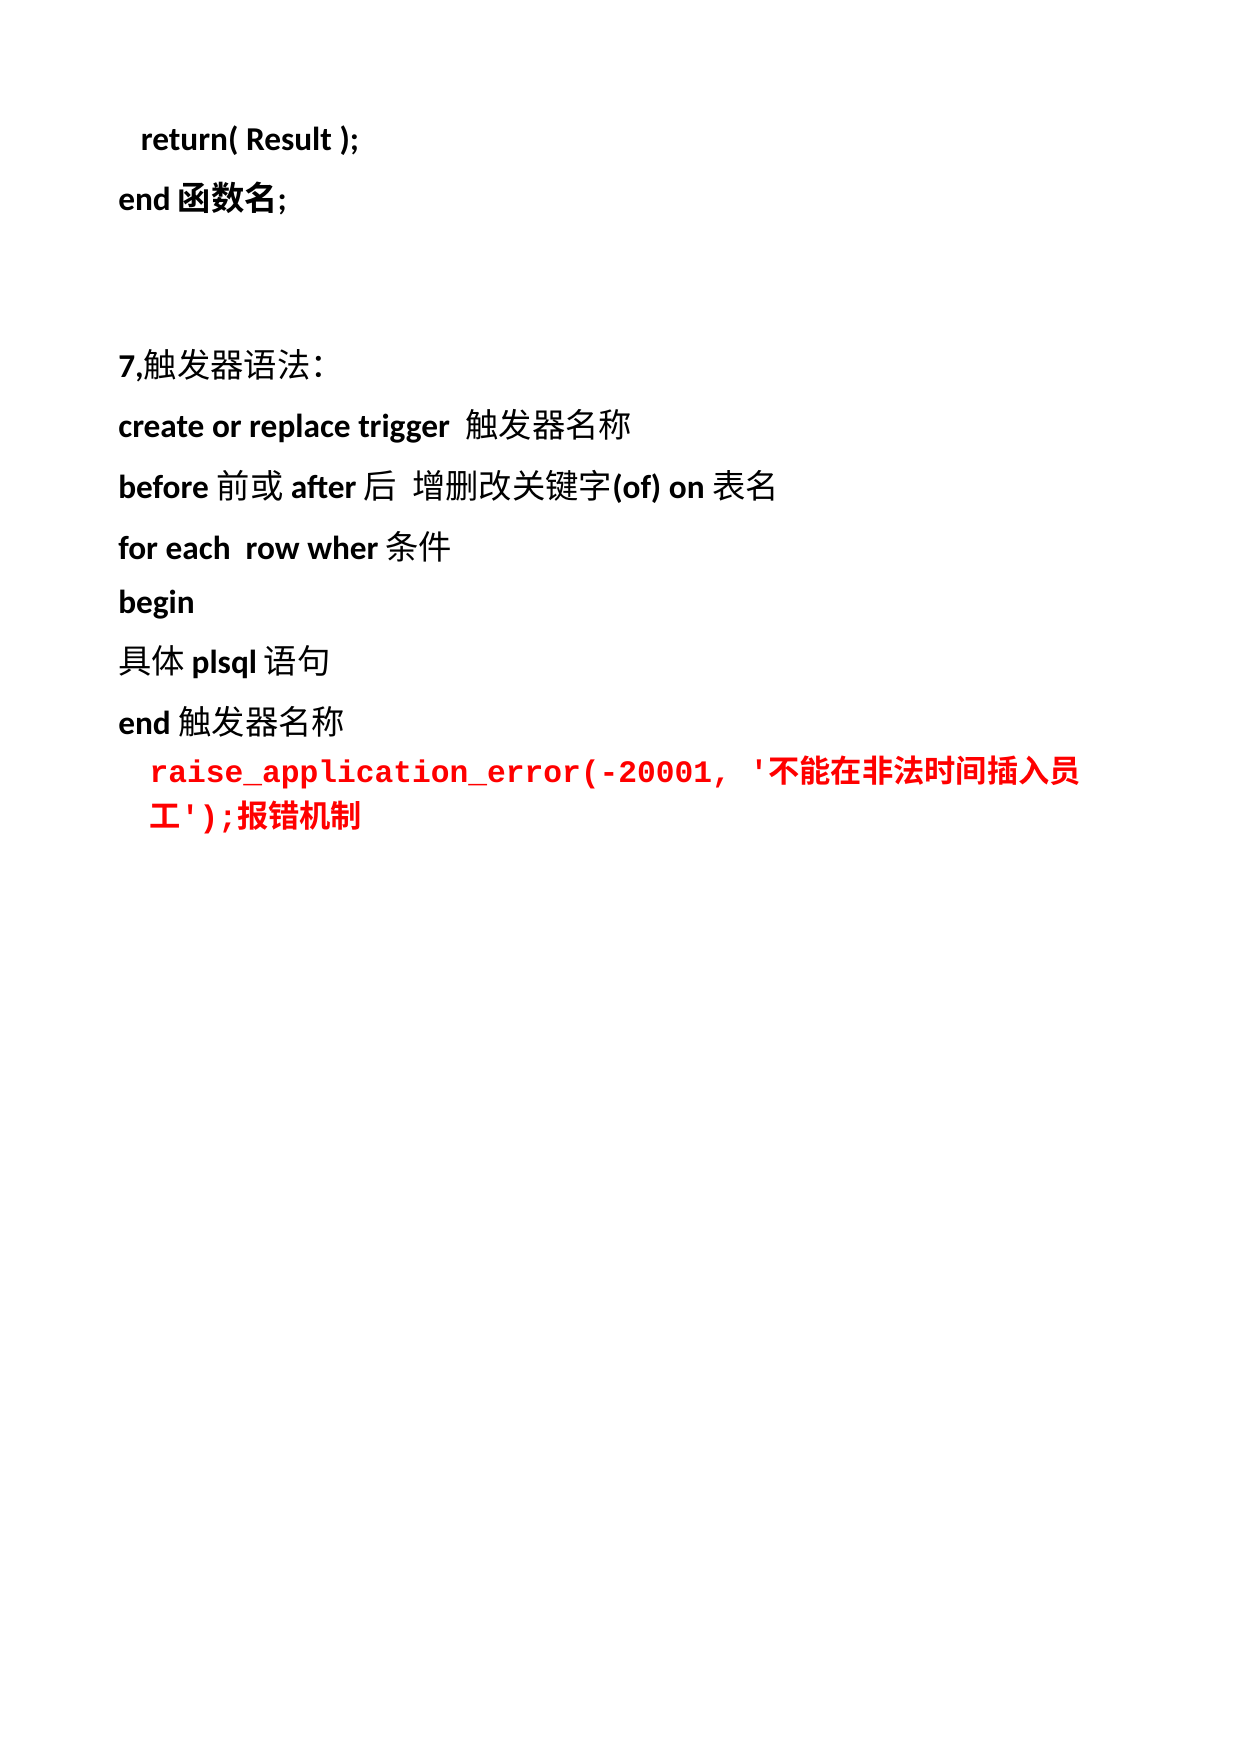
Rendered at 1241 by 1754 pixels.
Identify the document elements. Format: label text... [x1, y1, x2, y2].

text for each row wher条件 [118, 521, 1122, 569]
text end 触发器名称 [118, 695, 1122, 744]
text begin [118, 581, 1122, 622]
text create or replace trigger 触发器名称 [118, 399, 1122, 447]
text before 前或 after 后 增删改关键字(of) on 表名 [118, 460, 1122, 508]
text end函数名; [118, 171, 1122, 219]
text 具体plsql语句 [118, 635, 1122, 683]
text return( Result ); [118, 118, 1122, 159]
text raise_application_error(-20001, '不能在非法时间插入员工');报错机制 [149, 756, 1122, 837]
text 7,触发器语法： [118, 338, 1122, 387]
